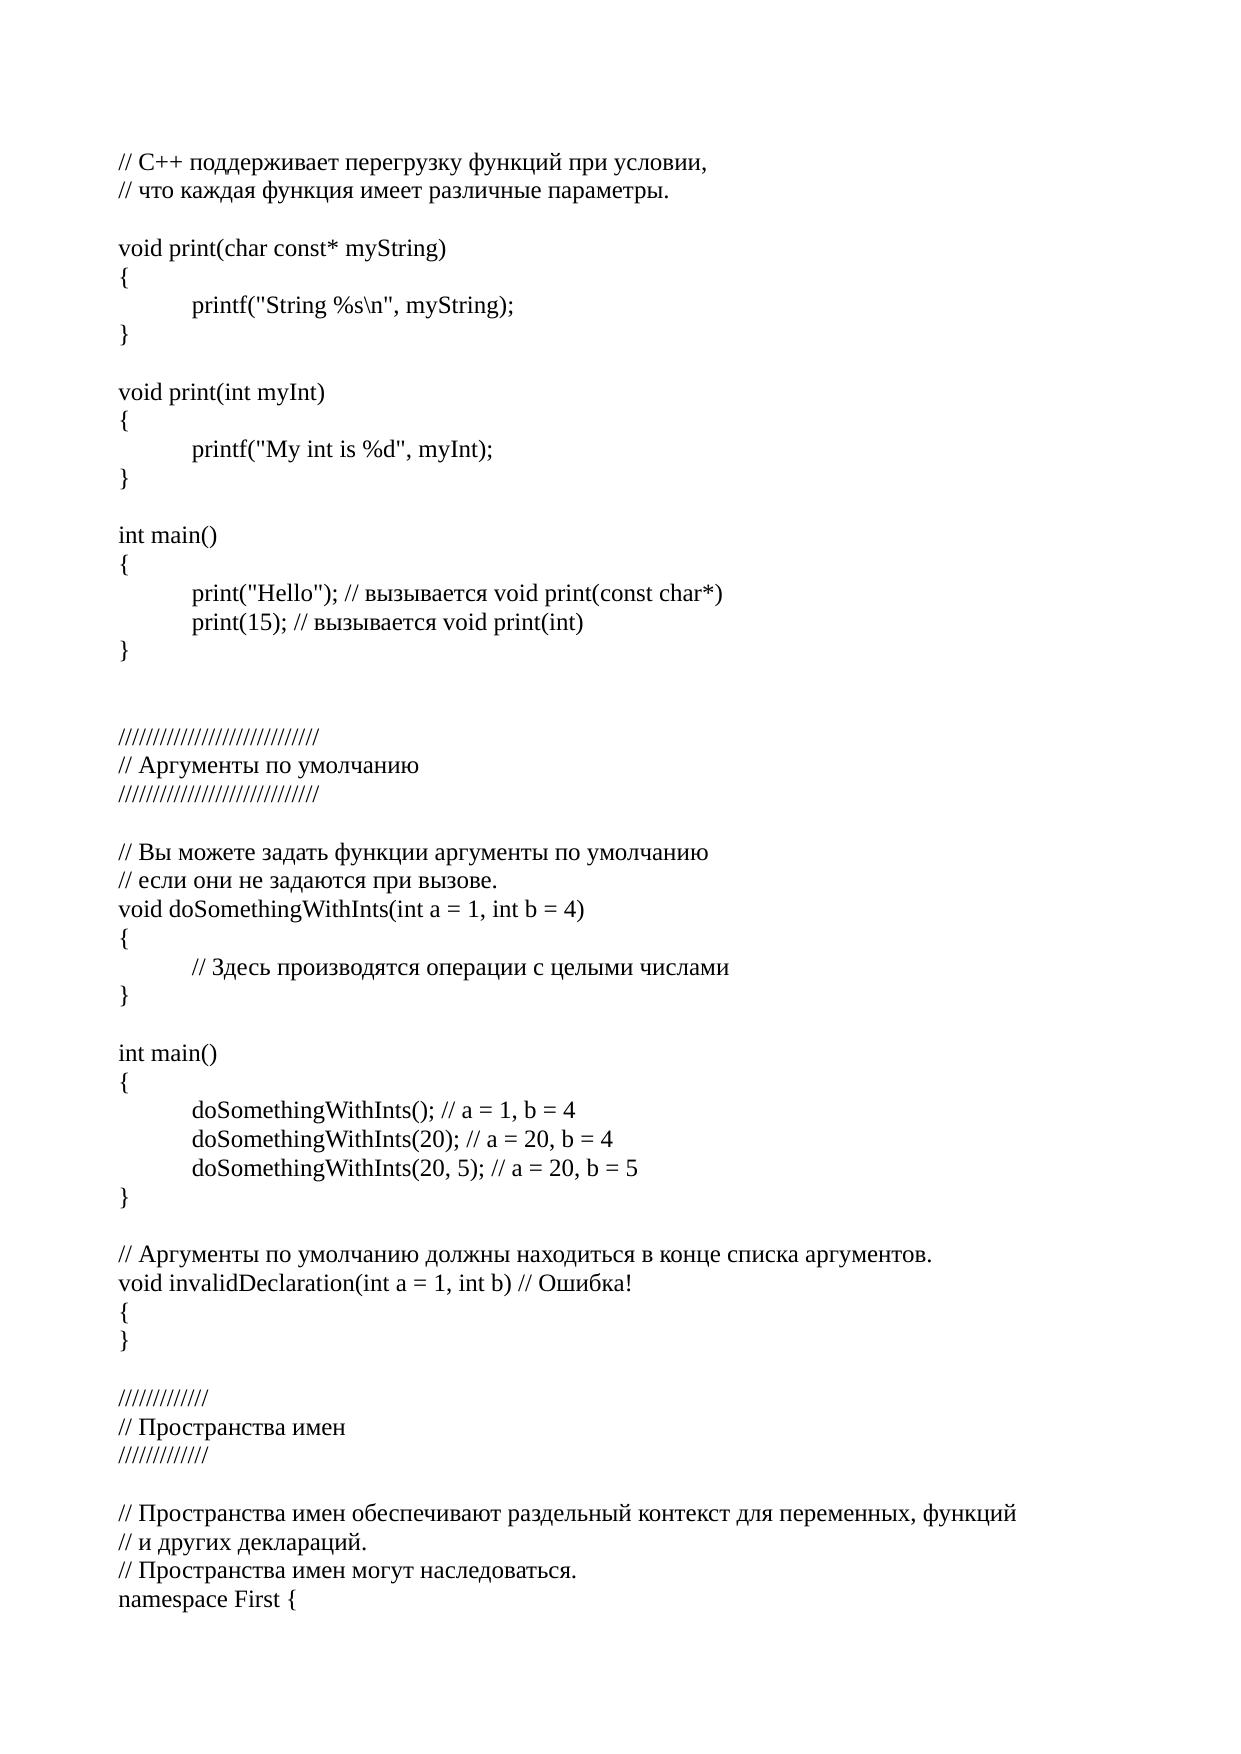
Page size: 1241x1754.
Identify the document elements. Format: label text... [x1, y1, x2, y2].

text void print(int myInt) [118, 377, 1122, 406]
text doSomethingWithInts(20, 5); // a = 20, b = 5 [118, 1153, 1122, 1182]
text // если они не задаются при вызове. [118, 866, 1122, 894]
text } [118, 636, 1122, 664]
text ///////////// [118, 1441, 1122, 1469]
text // Пространства имен обеспечивают раздельный контекст для переменных, функций [118, 1498, 1122, 1527]
text doSomethingWithInts(); // a = 1, b = 4 [118, 1096, 1122, 1124]
text print("Hello"); // вызывается void print(const char*) [118, 578, 1122, 607]
text } [118, 1326, 1122, 1354]
text } [118, 1182, 1122, 1211]
text // Пространства имен могут наследоваться. [118, 1556, 1122, 1584]
text // Здесь производятся операции с целыми числами [118, 952, 1122, 981]
text { [118, 1067, 1122, 1096]
text int main() [118, 521, 1122, 549]
text namespace First { [118, 1584, 1122, 1613]
text int main() [118, 1038, 1122, 1067]
text print(15); // вызывается void print(int) [118, 607, 1122, 636]
text } [118, 319, 1122, 348]
text { [118, 262, 1122, 291]
text ///////////// [118, 1383, 1122, 1412]
text void invalidDeclaration(int a = 1, int b) // Ошибка! [118, 1268, 1122, 1297]
text // что каждая функция имеет различные параметры. [118, 176, 1122, 204]
text { [118, 406, 1122, 434]
text { [118, 1297, 1122, 1326]
text // Аргументы по умолчанию [118, 751, 1122, 779]
text } [118, 463, 1122, 492]
text ///////////////////////////// [118, 722, 1122, 751]
text doSomethingWithInts(20); // a = 20, b = 4 [118, 1124, 1122, 1153]
text // С++ поддерживает перегрузку функций при условии, [118, 147, 1122, 176]
text void print(char const* myString) [118, 233, 1122, 262]
text { [118, 549, 1122, 578]
text void doSomethingWithInts(int a = 1, int b = 4) [118, 894, 1122, 923]
text // Пространства имен [118, 1412, 1122, 1441]
text // и других деклараций. [118, 1527, 1122, 1556]
text printf("My int is %d", myInt); [118, 434, 1122, 463]
text printf("String %s\n", myString); [118, 291, 1122, 319]
text { [118, 923, 1122, 952]
text // Вы можете задать функции аргументы по умолчанию [118, 837, 1122, 866]
text // Аргументы по умолчанию должны находиться в конце списка аргументов. [118, 1239, 1122, 1268]
text ///////////////////////////// [118, 779, 1122, 808]
text } [118, 981, 1122, 1009]
